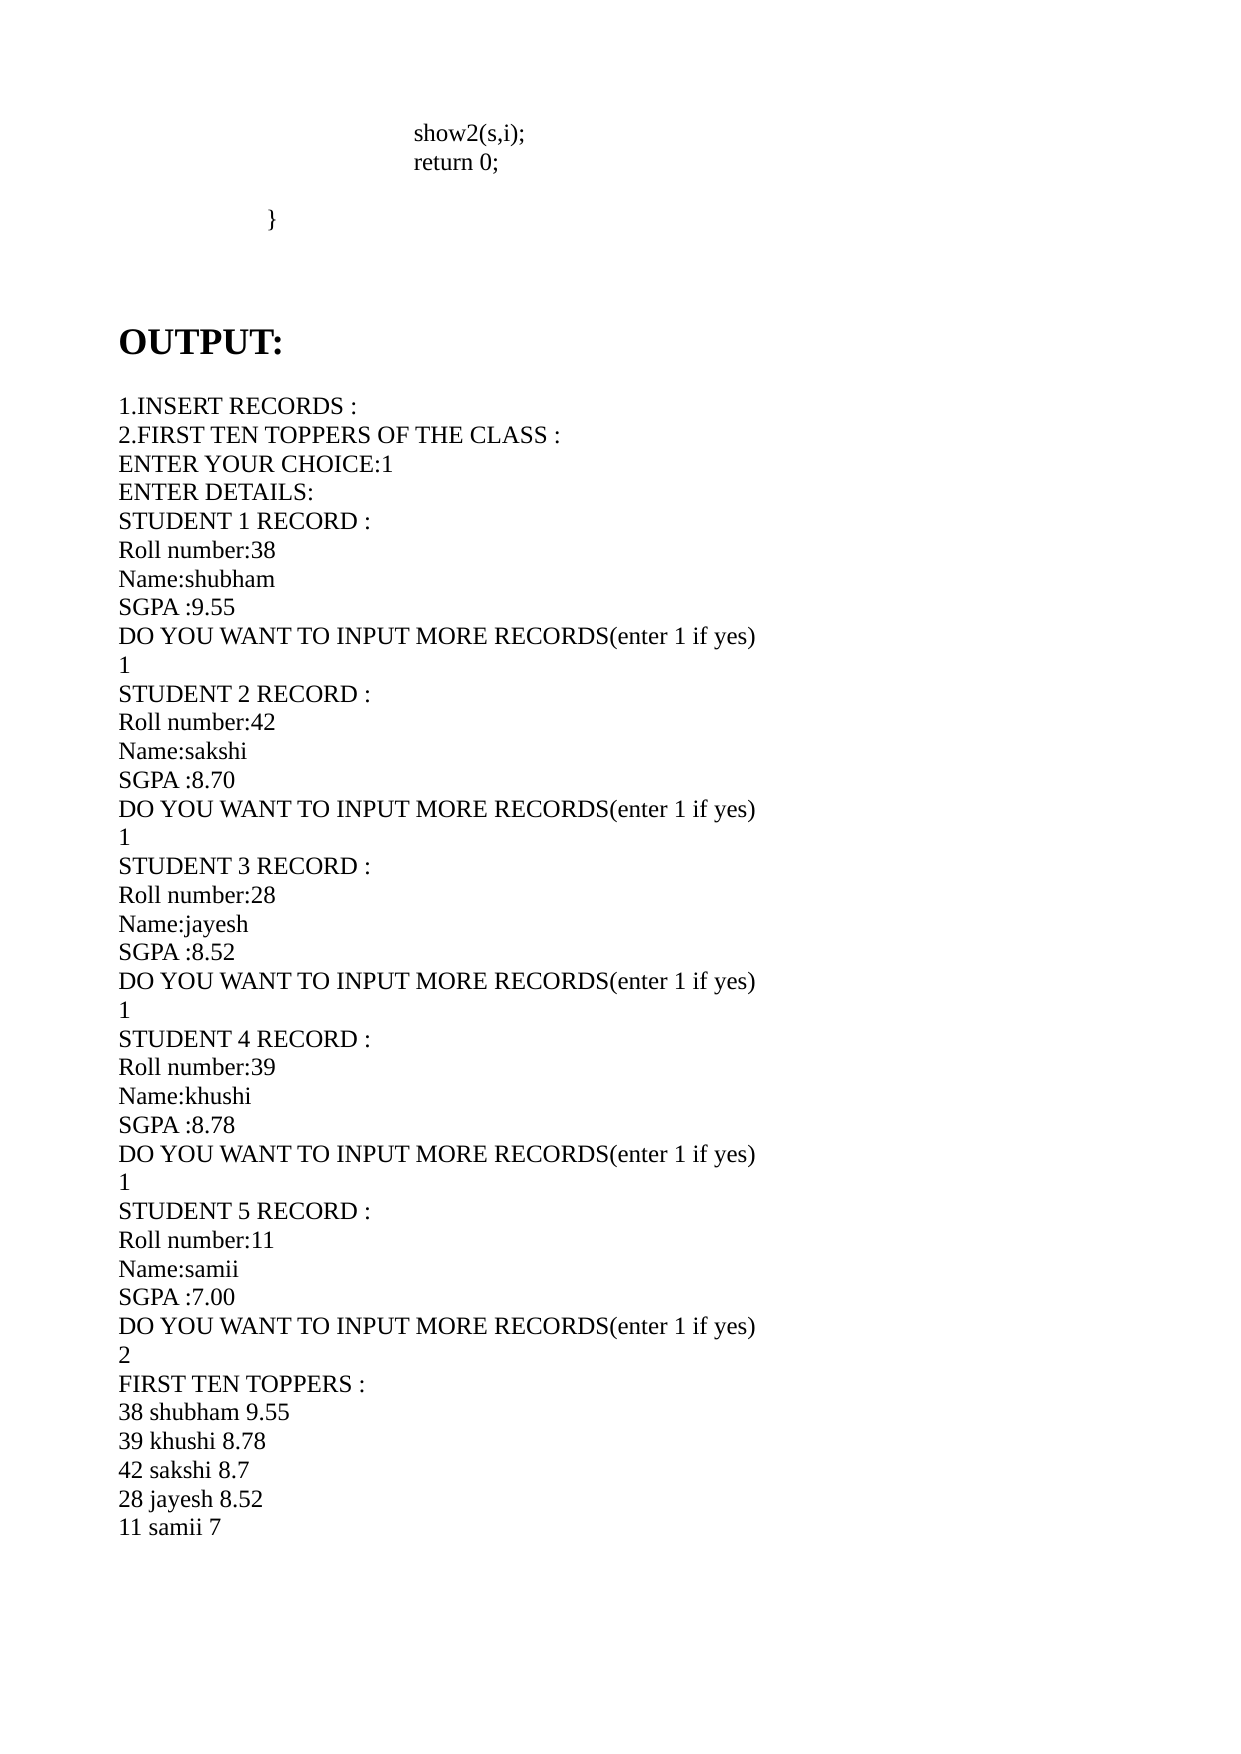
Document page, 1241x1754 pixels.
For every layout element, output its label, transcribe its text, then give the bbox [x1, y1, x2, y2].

text Roll number:42 [118, 707, 1122, 736]
text 2 [118, 1340, 1122, 1369]
text DO YOU WANT TO INPUT MORE RECORDS(enter 1 if yes) [118, 621, 1122, 650]
text Name:samii [118, 1254, 1122, 1282]
text Name:jayesh [118, 909, 1122, 937]
text STUDENT 1 RECORD : [118, 506, 1122, 535]
text STUDENT 4 RECORD : [118, 1024, 1122, 1052]
text } [118, 204, 1122, 233]
text SGPA :8.70 [118, 765, 1122, 794]
text 11 samii 7 [118, 1512, 1122, 1541]
text SGPA :9.55 [118, 592, 1122, 621]
text 42 sakshi 8.7 [118, 1455, 1122, 1484]
text SGPA :7.00 [118, 1282, 1122, 1311]
text show2(s,i); [118, 118, 1122, 147]
text 1.INSERT RECORDS : [118, 391, 1122, 420]
text Roll number:39 [118, 1052, 1122, 1081]
text Name:shubham [118, 564, 1122, 592]
text ENTER YOUR CHOICE:1 [118, 449, 1122, 477]
text DO YOU WANT TO INPUT MORE RECORDS(enter 1 if yes) [118, 966, 1122, 995]
text 1 [118, 995, 1122, 1024]
text FIRST TEN TOPPERS : [118, 1369, 1122, 1397]
text 2.FIRST TEN TOPPERS OF THE CLASS : [118, 420, 1122, 449]
text ENTER DETAILS: [118, 477, 1122, 506]
text return 0; [118, 147, 1122, 176]
text 1 [118, 650, 1122, 679]
text SGPA :8.78 [118, 1110, 1122, 1139]
text 1 [118, 822, 1122, 851]
text STUDENT 2 RECORD : [118, 679, 1122, 707]
text Roll number:11 [118, 1225, 1122, 1254]
text DO YOU WANT TO INPUT MORE RECORDS(enter 1 if yes) [118, 1139, 1122, 1167]
text Name:khushi [118, 1081, 1122, 1110]
text Roll number:38 [118, 535, 1122, 564]
text SGPA :8.52 [118, 937, 1122, 966]
text 28 jayesh 8.52 [118, 1484, 1122, 1512]
text Name:sakshi [118, 736, 1122, 765]
text STUDENT 5 RECORD : [118, 1196, 1122, 1225]
text Roll number:28 [118, 880, 1122, 909]
text 1 [118, 1167, 1122, 1196]
text 39 khushi 8.78 [118, 1426, 1122, 1455]
text 38 shubham 9.55 [118, 1397, 1122, 1426]
text DO YOU WANT TO INPUT MORE RECORDS(enter 1 if yes) [118, 794, 1122, 822]
text STUDENT 3 RECORD : [118, 851, 1122, 880]
text DO YOU WANT TO INPUT MORE RECORDS(enter 1 if yes) [118, 1311, 1122, 1340]
text OUTPUT: [118, 319, 1122, 362]
